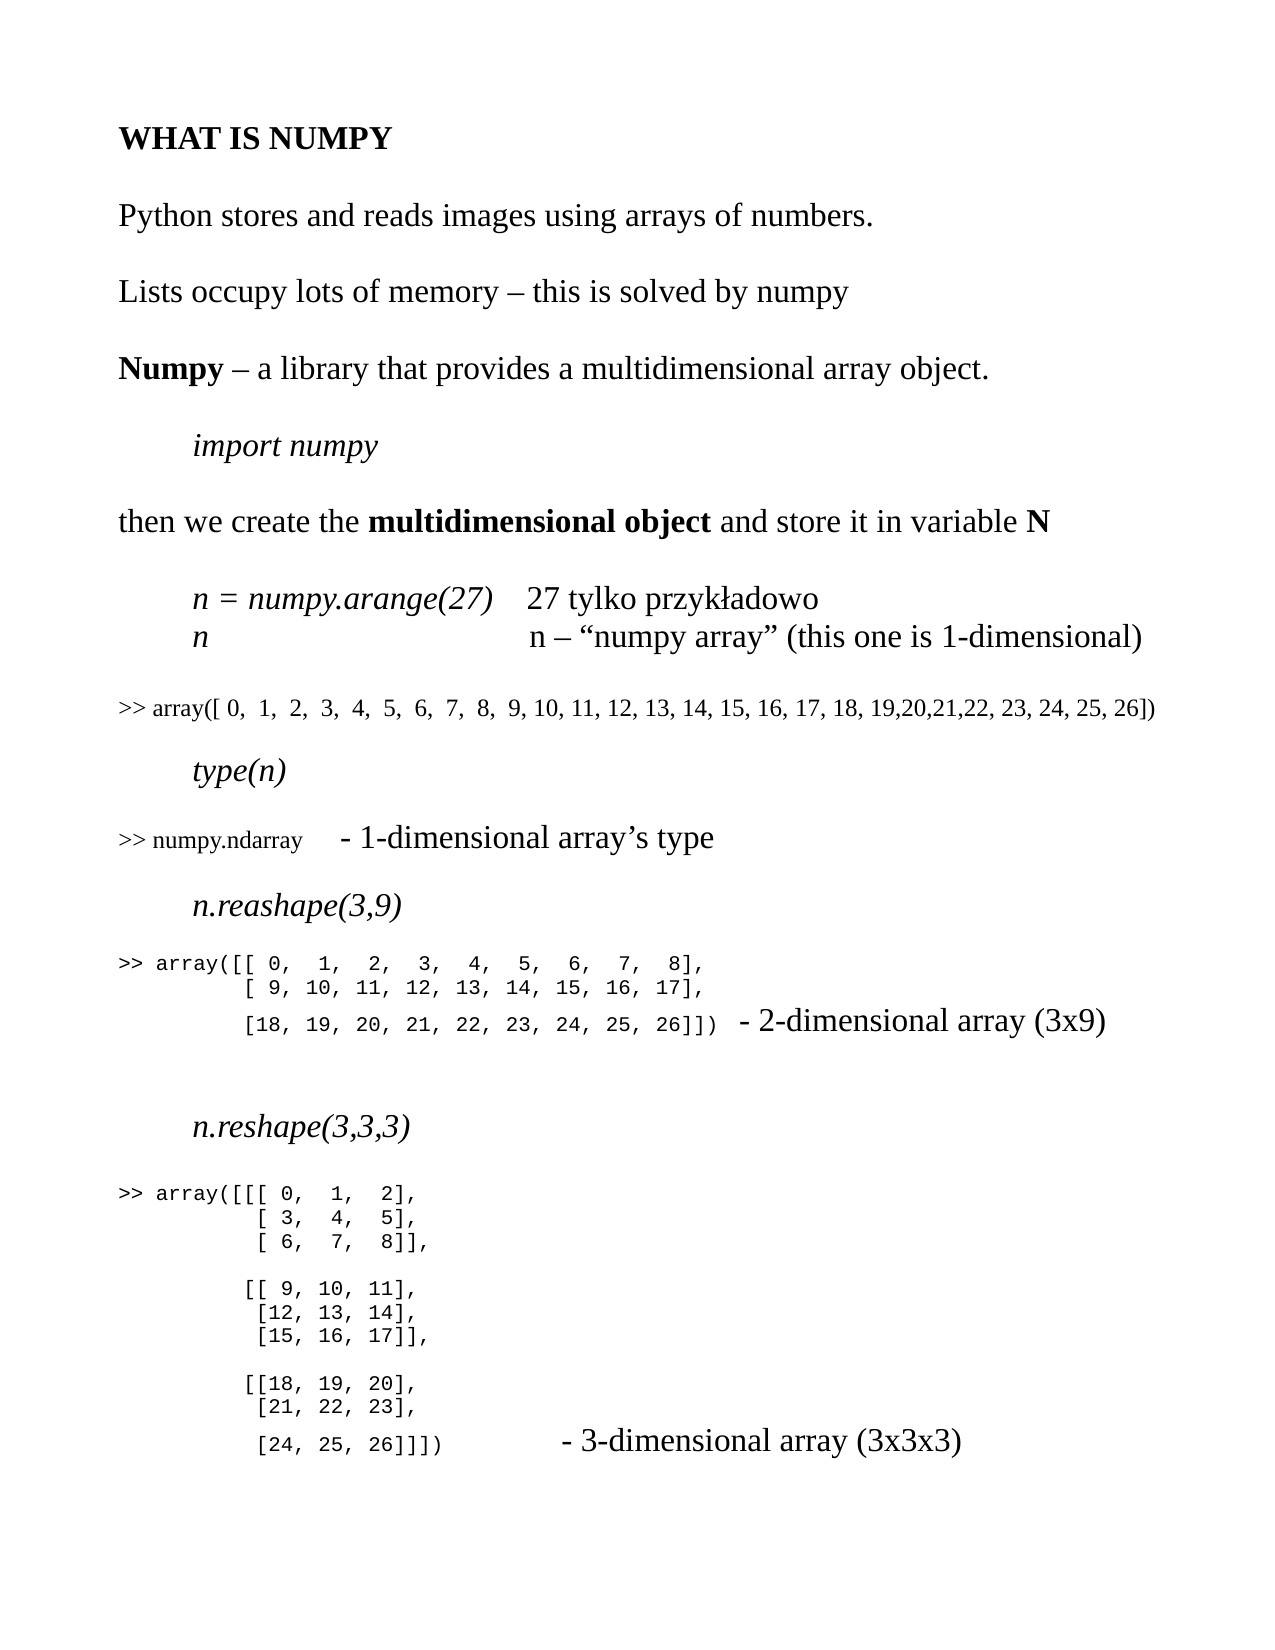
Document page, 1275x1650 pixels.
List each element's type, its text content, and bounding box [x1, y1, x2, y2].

text >> array([[[ 0, 1, 2], [118, 1183, 1157, 1207]
text [ 6, 7, 8]], [118, 1231, 1157, 1254]
text [ 3, 4, 5], [118, 1207, 1157, 1231]
text [18, 19, 20, 21, 22, 23, 24, 25, 26]]) - 2-dimensional array (3x9) [118, 1001, 1157, 1039]
text [[ 9, 10, 11], [118, 1278, 1157, 1302]
text Python stores and reads images using arrays of numbers. [118, 195, 1157, 233]
text n.reshape(3,3,3) [118, 1107, 1157, 1145]
text then we create the multidimensional object and store it in variable N [118, 501, 1157, 540]
text [21, 22, 23], [118, 1396, 1157, 1420]
text [15, 16, 17]], [118, 1325, 1157, 1349]
text [ 9, 10, 11, 12, 13, 14, 15, 16, 17], [118, 977, 1157, 1001]
text Lists occupy lots of memory – this is solved by numpy [118, 271, 1157, 310]
text WHAT IS NUMPY [118, 118, 1157, 156]
text type(n) [118, 751, 1157, 789]
text >> array([[ 0, 1, 2, 3, 4, 5, 6, 7, 8], [118, 953, 1157, 977]
text >> numpy.ndarray - 1-dimensional array’s type [118, 818, 1157, 856]
text [12, 13, 14], [118, 1302, 1157, 1325]
text n n – “numpy array” (this one is 1-dimensional) [118, 616, 1157, 655]
text import numpy [118, 425, 1157, 463]
text [[18, 19, 20], [118, 1373, 1157, 1396]
text n = numpy.arange(27) 27 tylko przykładowo [118, 578, 1157, 616]
text [24, 25, 26]]]) - 3-dimensional array (3x3x3) [118, 1420, 1157, 1458]
text n.reashape(3,9) [118, 886, 1157, 924]
text Numpy – a library that provides a multidimensional array object. [118, 348, 1157, 386]
text >> array([ 0, 1, 2, 3, 4, 5, 6, 7, 8, 9, 10, 11, 12, 13, 14, 15, 16, 17, 18, 19,20,21,22, 23, 24, 25, 26]) [118, 693, 1157, 722]
